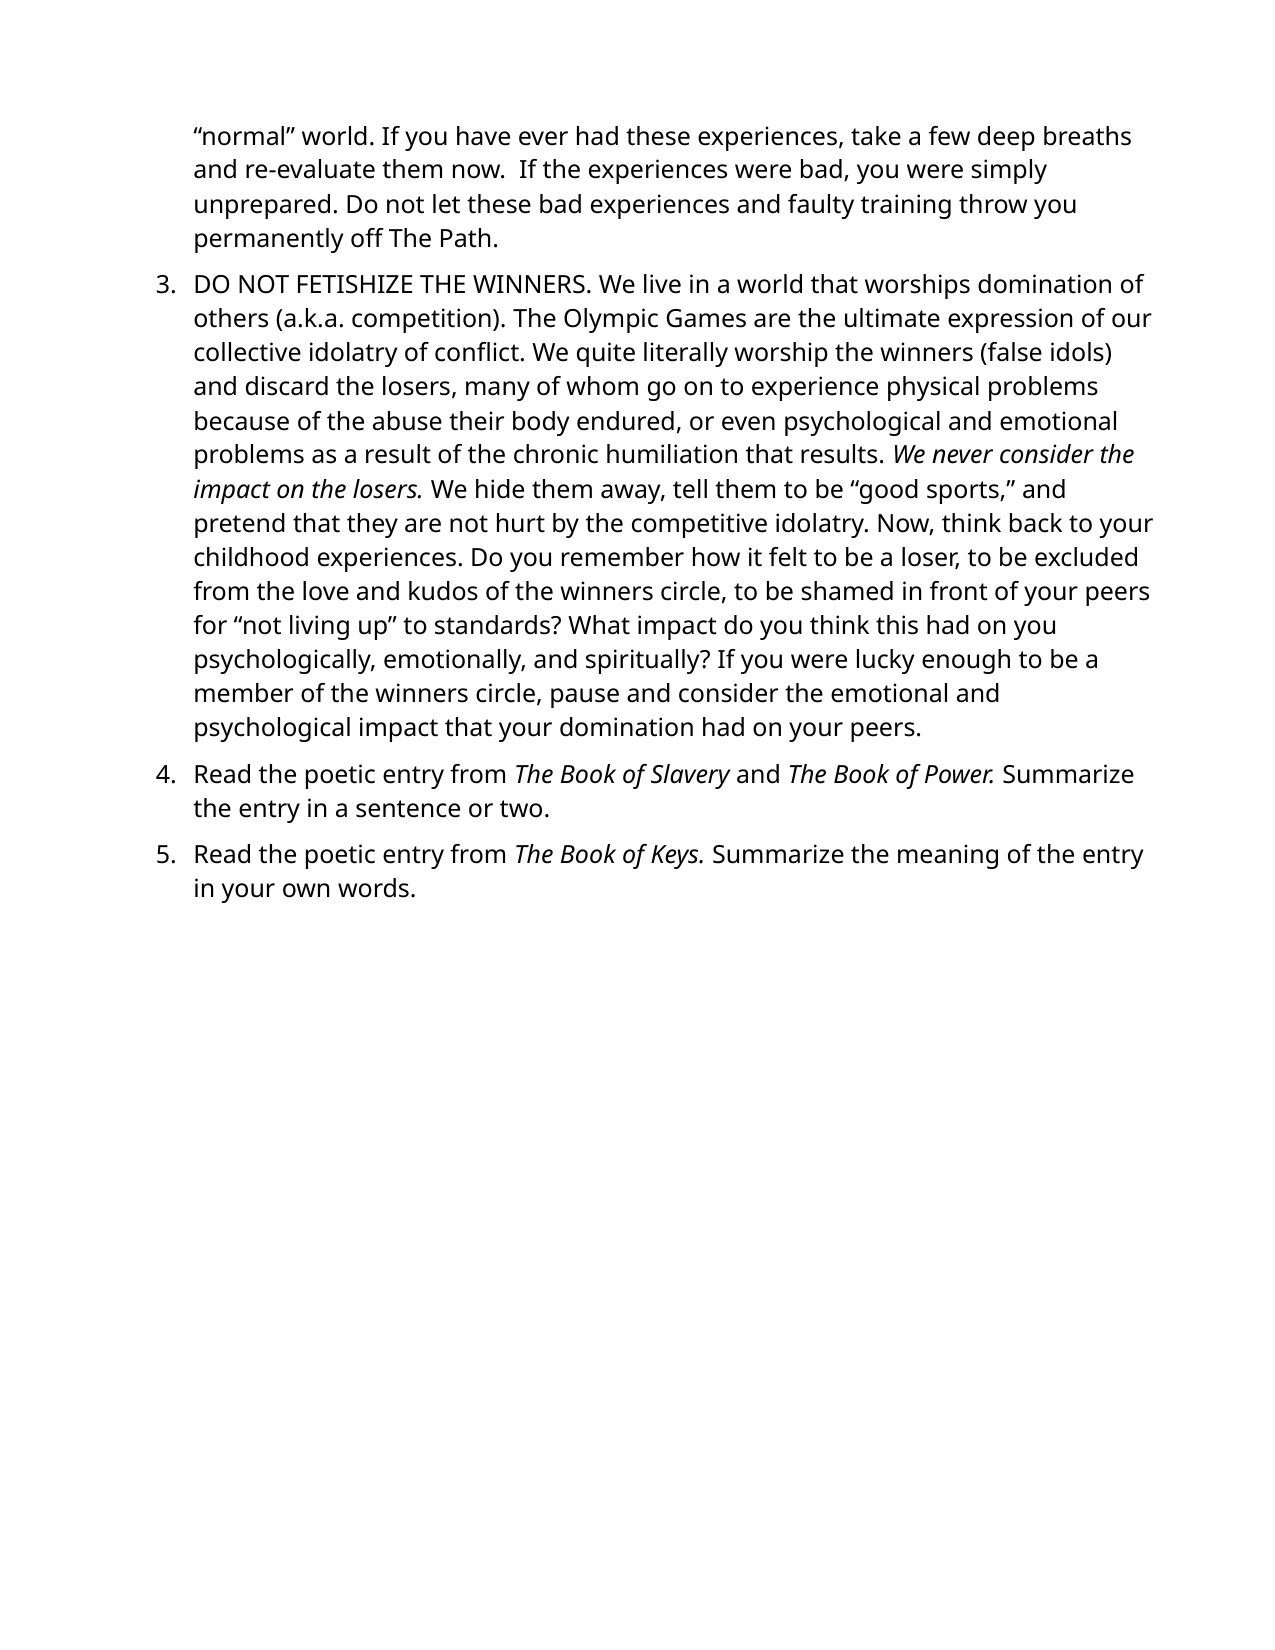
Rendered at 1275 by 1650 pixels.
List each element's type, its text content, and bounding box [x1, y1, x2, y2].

list “normal” world. If you have ever had these experiences, take a few deep breaths and re-evaluate them now. If the experiences were bad, you were simply unprepared. Do not let these bad experiences and faulty training throw you permanently off The Path. [156, 118, 1157, 254]
list Read the poetic entry from The Book of Slavery and The Book of Power. Summarize the entry in a sentence or two. [156, 756, 1157, 824]
list DO NOT FETISHIZE THE WINNERS. We live in a world that worships domination of others (a.k.a. competition). The Olympic Games are the ultimate expression of our collective idolatry of conflict. We quite literally worship the winners (false idols) and discard the losers, many of whom go on to experience physical problems because of the abuse their body endured, or even psychological and emotional problems as a result of the chronic humiliation that results. We never consider the impact on the losers. We hide them away, tell them to be “good sports,” and pretend that they are not hurt by the competitive idolatry. Now, think back to your childhood experiences. Do you remember how it felt to be a loser, to be excluded from the love and kudos of the winners circle, to be shamed in front of your peers for “not living up” to standards? What impact do you think this had on you psychologically, emotionally, and spiritually? If you were lucky enough to be a member of the winners circle, pause and consider the emotional and psychological impact that your domination had on your peers. [156, 267, 1157, 744]
list Read the poetic entry from The Book of Keys. Summarize the meaning of the entry in your own words. [156, 837, 1157, 905]
